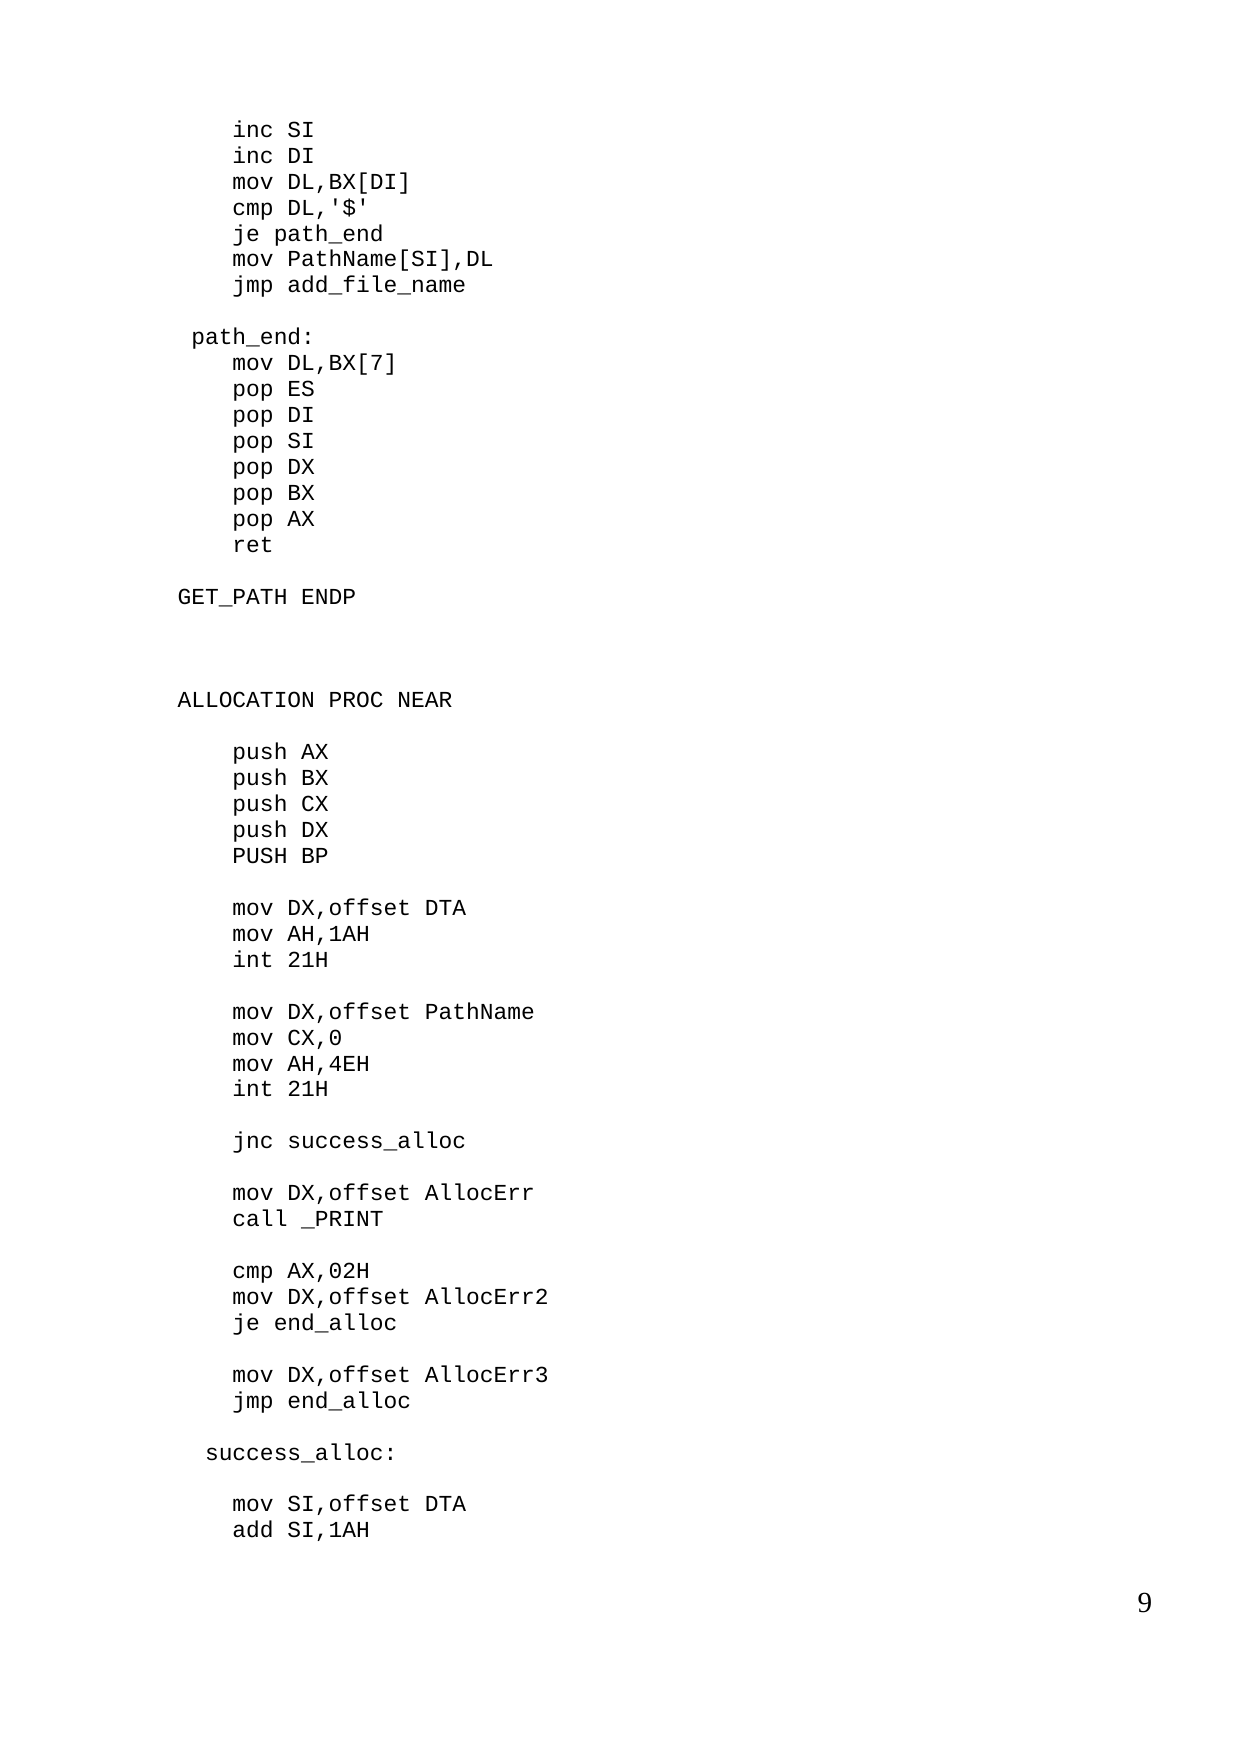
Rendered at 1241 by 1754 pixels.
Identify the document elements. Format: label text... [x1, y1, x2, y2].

text GET_PATH ENDP [177, 585, 1152, 611]
text add SI,1AH [177, 1519, 1152, 1545]
text PUSH BP [177, 844, 1152, 870]
text je path_end [177, 222, 1152, 248]
text pop AX [177, 507, 1152, 533]
text je end_alloc [177, 1311, 1152, 1337]
text pop DI [177, 403, 1152, 429]
text mov DX,offset PathName [177, 1000, 1152, 1026]
text mov PathName[SI],DL [177, 248, 1152, 274]
text int 21H [177, 1078, 1152, 1104]
text ALLOCATION PROC NEAR [177, 689, 1152, 715]
text pop ES [177, 377, 1152, 403]
text jnc success_alloc [177, 1130, 1152, 1156]
text mov DL,BX[DI] [177, 170, 1152, 196]
text pop DX [177, 455, 1152, 481]
text push BX [177, 767, 1152, 792]
text call _PRINT [177, 1207, 1152, 1233]
text jmp add_file_name [177, 274, 1152, 300]
text inc DI [177, 144, 1152, 170]
text pop SI [177, 429, 1152, 455]
text mov SI,offset DTA [177, 1493, 1152, 1519]
text ret [177, 533, 1152, 559]
text push CX [177, 792, 1152, 818]
text inc SI [177, 118, 1152, 144]
text mov AH,4EH [177, 1052, 1152, 1078]
text success_alloc: [177, 1441, 1152, 1467]
text int 21H [177, 948, 1152, 974]
text mov DX,offset AllocErr2 [177, 1285, 1152, 1311]
text cmp AX,02H [177, 1259, 1152, 1285]
text cmp DL,'$' [177, 196, 1152, 222]
text mov AH,1AH [177, 922, 1152, 948]
text path_end: [177, 326, 1152, 352]
text mov DX,offset DTA [177, 896, 1152, 922]
text mov CX,0 [177, 1026, 1152, 1052]
text push AX [177, 741, 1152, 767]
text pop BX [177, 481, 1152, 507]
text push DX [177, 818, 1152, 844]
text jmp end_alloc [177, 1389, 1152, 1415]
text mov DX,offset AllocErr3 [177, 1363, 1152, 1389]
text mov DX,offset AllocErr [177, 1182, 1152, 1207]
text mov DL,BX[7] [177, 352, 1152, 377]
